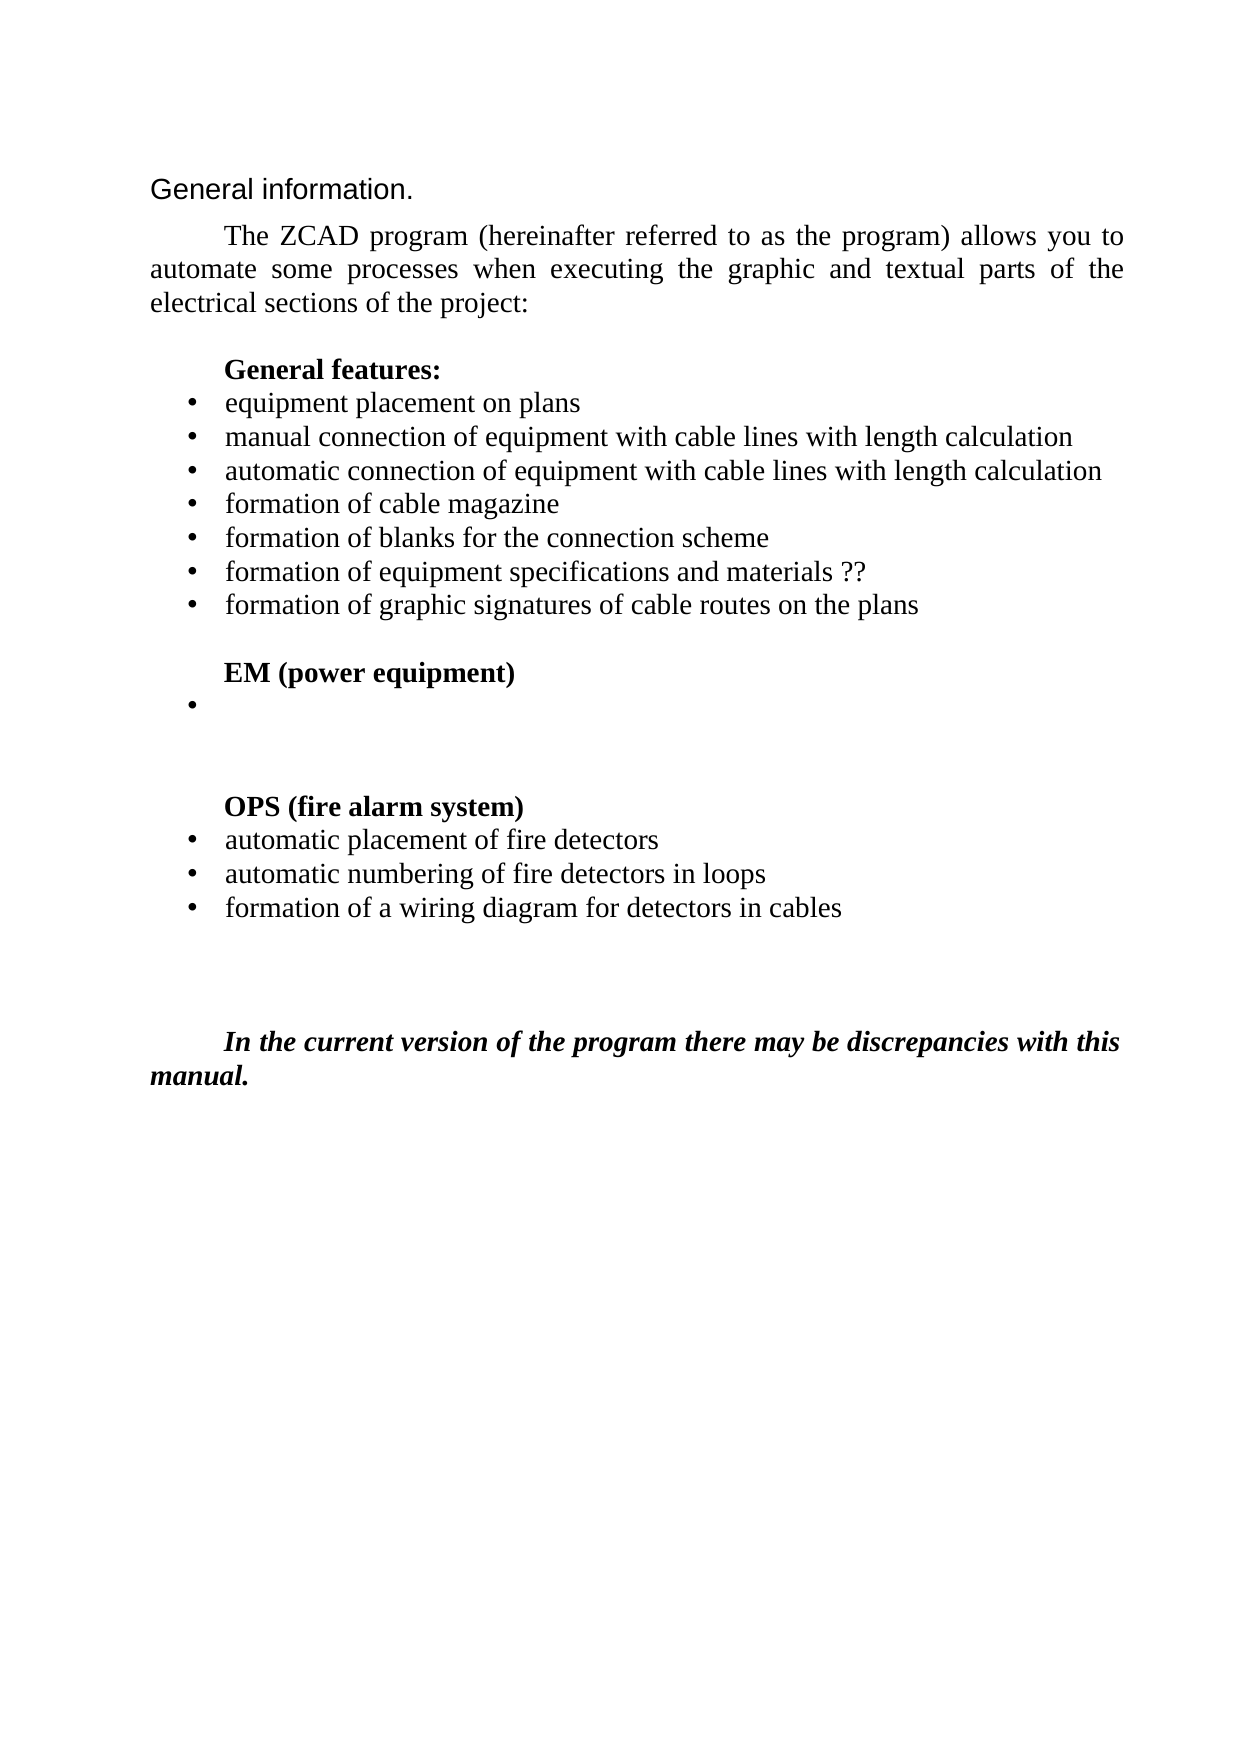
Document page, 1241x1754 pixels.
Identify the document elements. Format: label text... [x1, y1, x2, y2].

list formation of a wiring diagram for detectors in cables [187, 890, 1125, 923]
text In the current version of the program there may be discrepancies with this manual. [150, 1024, 1125, 1091]
list formation of equipment specifications and materials ?? [187, 554, 1125, 587]
list formation of cable magazine [187, 487, 1125, 520]
list automatic placement of fire detectors [187, 822, 1125, 856]
list formation of blanks for the connection scheme [187, 520, 1125, 554]
text EM (power equipment) [150, 655, 1125, 688]
list equipment placement on plans [187, 386, 1125, 419]
title General information. [150, 172, 1125, 205]
list automatic numbering of fire detectors in loops [187, 856, 1125, 890]
list automatic connection of equipment with cable lines with length calculation [187, 453, 1125, 487]
list formation of graphic signatures of cable routes on the plans [187, 587, 1125, 621]
list manual connection of equipment with cable lines with length calculation [187, 419, 1125, 453]
text OPS (fire alarm system) [150, 789, 1125, 822]
text General features: [150, 352, 1125, 386]
text The ZCAD program (hereinafter referred to as the program) allows you to automate some processes when executing the graphic and textual parts of the electrical sections of the project: [150, 218, 1125, 318]
